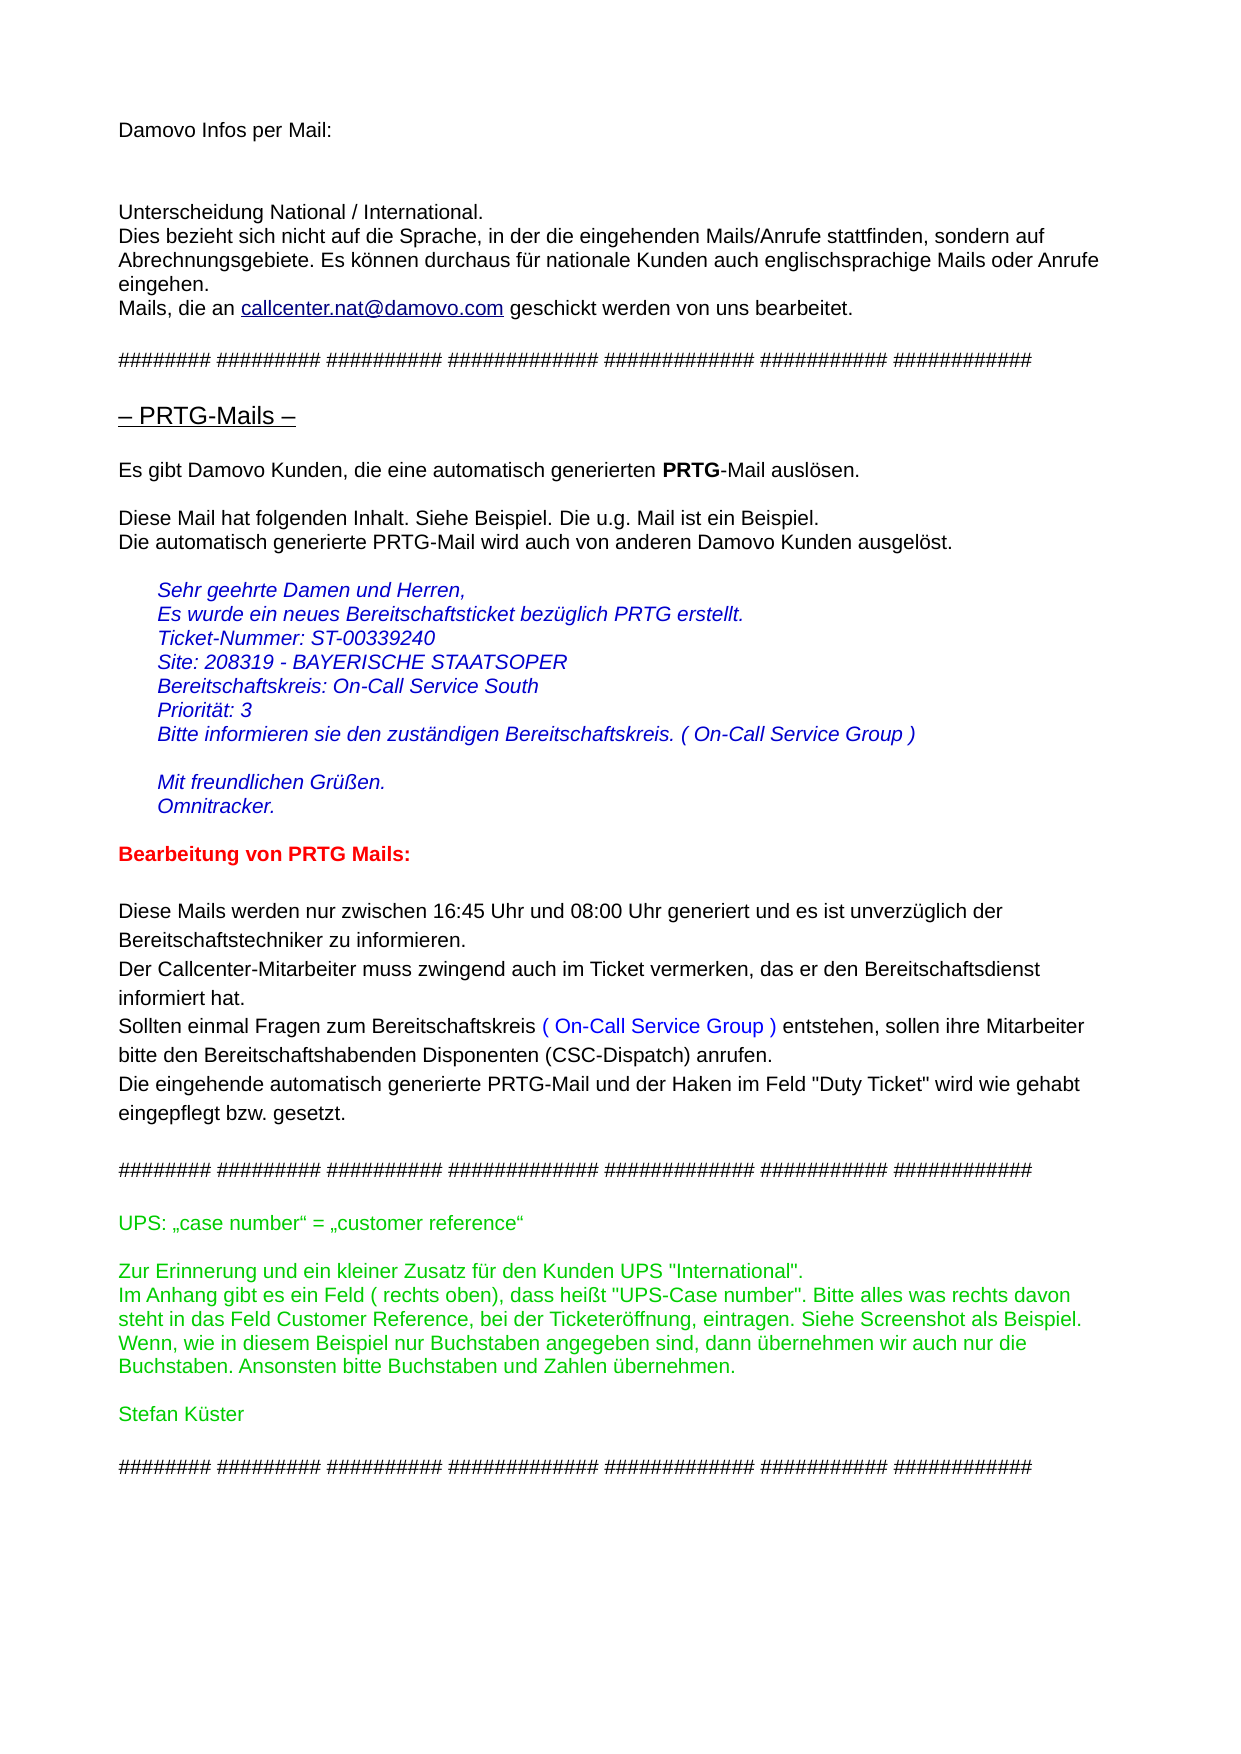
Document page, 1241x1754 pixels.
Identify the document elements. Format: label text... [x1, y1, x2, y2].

text Bereitschaftskreis: On-Call Service South [157, 674, 1122, 698]
text Es wurde ein neues Bereitschaftsticket bezüglich PRTG erstellt. [157, 602, 1122, 626]
text Damovo Infos per Mail: [118, 118, 1122, 142]
text Ticket-Nummer: ST-00339240 [157, 626, 1122, 650]
text Mit freundlichen Grüßen. [157, 770, 1122, 794]
text Sollten einmal Fragen zum Bereitschaftskreis ( On-Call Service Group ) entstehen, sollen ihre Mitarbeiter bitte den Bereitschaftshabenden Disponenten (CSC-Dispatch) anrufen. [118, 1014, 1122, 1067]
text ######## ######### ########## ############# ############# ########### ############ [118, 1158, 1122, 1182]
text Bearbeitung von PRTG Mails: [118, 842, 1122, 866]
text ######## ######### ########## ############# ############# ########### ############ [118, 348, 1122, 372]
text Dies bezieht sich nicht auf die Sprache, in der die eingehenden Mails/Anrufe stattfinden, sondern auf Abrechnungsgebiete. Es können durchaus für nationale Kunden auch englischsprachige Mails oder Anrufe eingehen. [118, 223, 1122, 295]
text Wenn, wie in diesem Beispiel nur Buchstaben angegeben sind, dann übernehmen wir auch nur die Buchstaben. Ansonsten bitte Buchstaben und Zahlen übernehmen. [118, 1330, 1122, 1378]
text Der Callcenter-Mitarbeiter muss zwingend auch im Ticket vermerken, das er den Bereitschaftsdienst informiert hat. [118, 957, 1122, 1009]
text Es gibt Damovo Kunden, die eine automatisch generierten PRTG-Mail auslösen. [118, 458, 1122, 482]
text Zur Erinnerung und ein kleiner Zusatz für den Kunden UPS "International". [118, 1258, 1122, 1282]
text Diese Mails werden nur zwischen 16:45 Uhr und 08:00 Uhr generiert und es ist unverzüglich der Bereitschaftstechniker zu informieren. [118, 899, 1122, 952]
text Die eingehende automatisch generierte PRTG-Mail und der Haken im Feld "Duty Ticket" wird wie gehabt eingepflegt bzw. gesetzt. [118, 1072, 1122, 1124]
text Diese Mail hat folgenden Inhalt. Siehe Beispiel. Die u.g. Mail ist ein Beispiel. [118, 506, 1122, 530]
text Die automatisch generierte PRTG-Mail wird auch von anderen Damovo Kunden ausgelöst. [118, 530, 1122, 554]
text Bitte informieren sie den zuständigen Bereitschaftskreis. ( On-Call Service Group ) [157, 722, 1122, 746]
text Stefan Küster [118, 1402, 1122, 1426]
text Sehr geehrte Damen und Herren, [157, 578, 1122, 602]
text Unterscheidung National / International. [118, 199, 1122, 223]
text ######## ######### ########## ############# ############# ########### ############ [118, 1455, 1122, 1479]
text Mails, die an callcenter.nat@damovo.com geschickt werden von uns bearbeitet. [118, 295, 1122, 319]
text – PRTG-Mails – [118, 401, 1122, 429]
text Site: 208319 - BAYERISCHE STAATSOPER [157, 650, 1122, 674]
text Omnitracker. [157, 794, 1122, 818]
text Priorität: 3 [157, 698, 1122, 722]
text Im Anhang gibt es ein Feld ( rechts oben), dass heißt "UPS-Case number". Bitte alles was rechts davon steht in das Feld Customer Reference, bei der Ticketeröffnung, eintragen. Siehe Screenshot als Beispiel. [118, 1282, 1122, 1330]
text UPS: „case number“ = „customer reference“ [118, 1211, 1122, 1234]
